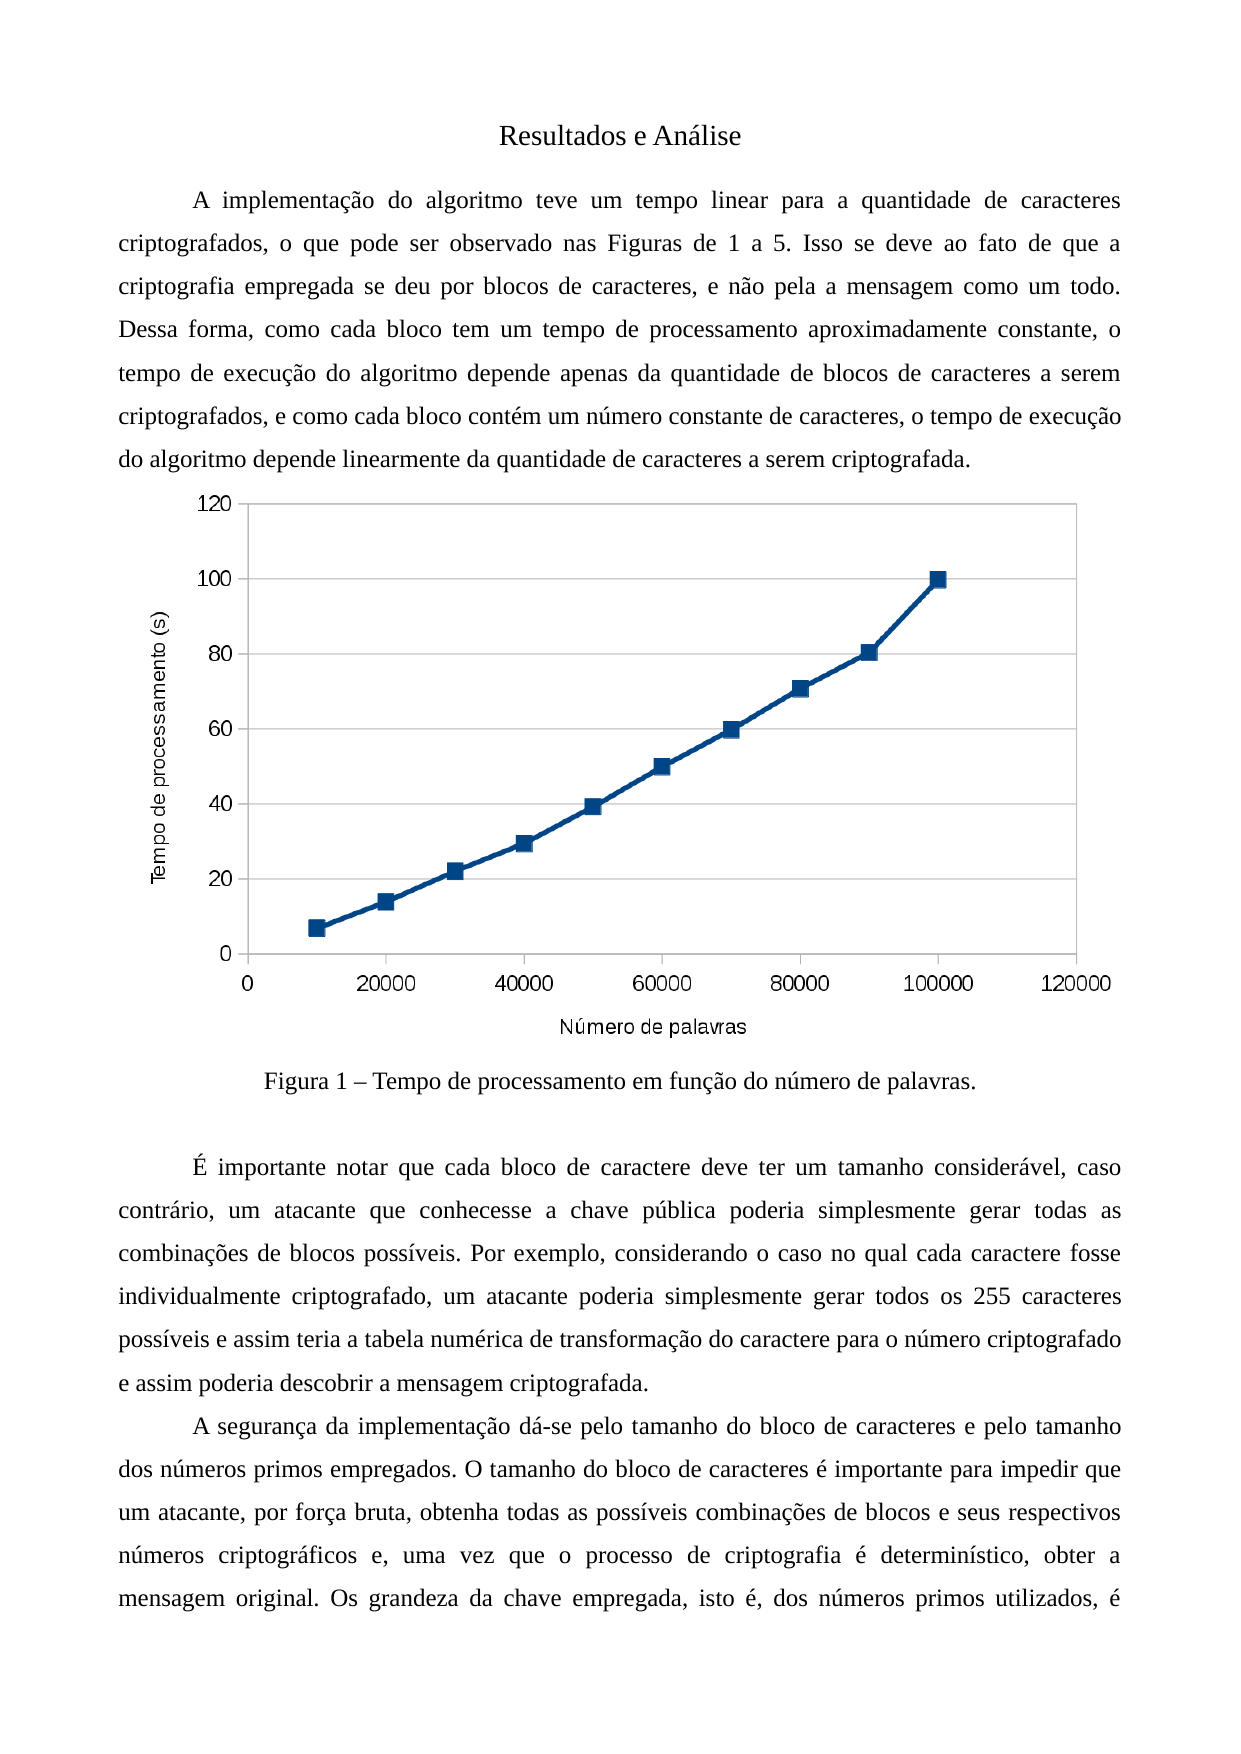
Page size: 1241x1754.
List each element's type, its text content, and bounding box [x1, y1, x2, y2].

text A segurança da implementação dá-se pelo tamanho do bloco de caracteres e pelo tamanho dos números primos empregados. O tamanho do bloco de caracteres é importante para impedir que um atacante, por força bruta, obtenha todas as possíveis combinações de blocos e seus respectivos números criptográficos e, uma vez que o processo de criptografia é determinístico, obter a mensagem original. Os grandeza da chave empregada, isto é, dos números primos utilizados, é [118, 1411, 1122, 1612]
text Resultados e Análise [118, 118, 1122, 152]
text A implementação do algoritmo teve um tempo linear para a quantidade de caracteres criptografados, o que pode ser observado nas Figuras de 1 a 5. Isso se deve ao fato de que a criptografia empregada se deu por blocos de caracteres, e não pela a mensagem como um todo. Dessa forma, como cada bloco tem um tempo de processamento aproximadamente constante, o tempo de execução do algoritmo depende apenas da quantidade de blocos de caracteres a serem criptografados, e como cada bloco contém um número constante de caracteres, o tempo de execução do algoritmo depende linearmente da quantidade de caracteres a serem criptografada. [118, 185, 1122, 473]
picture [118, 487, 1123, 1052]
text É importante notar que cada bloco de caractere deve ter um tamanho considerável, caso contrário, um atacante que conhecesse a chave pública poderia simplesmente gerar todas as combinações de blocos possíveis. Por exemplo, considerando o caso no qual cada caractere fosse individualmente criptografado, um atacante poderia simplesmente gerar todos os 255 caracteres possíveis e assim teria a tabela numérica de transformação do caractere para o número criptografado e assim poderia descobrir a mensagem criptografada. [118, 1152, 1122, 1396]
text Figura 1 – Tempo de processamento em função do número de palavras. [118, 1066, 1122, 1094]
